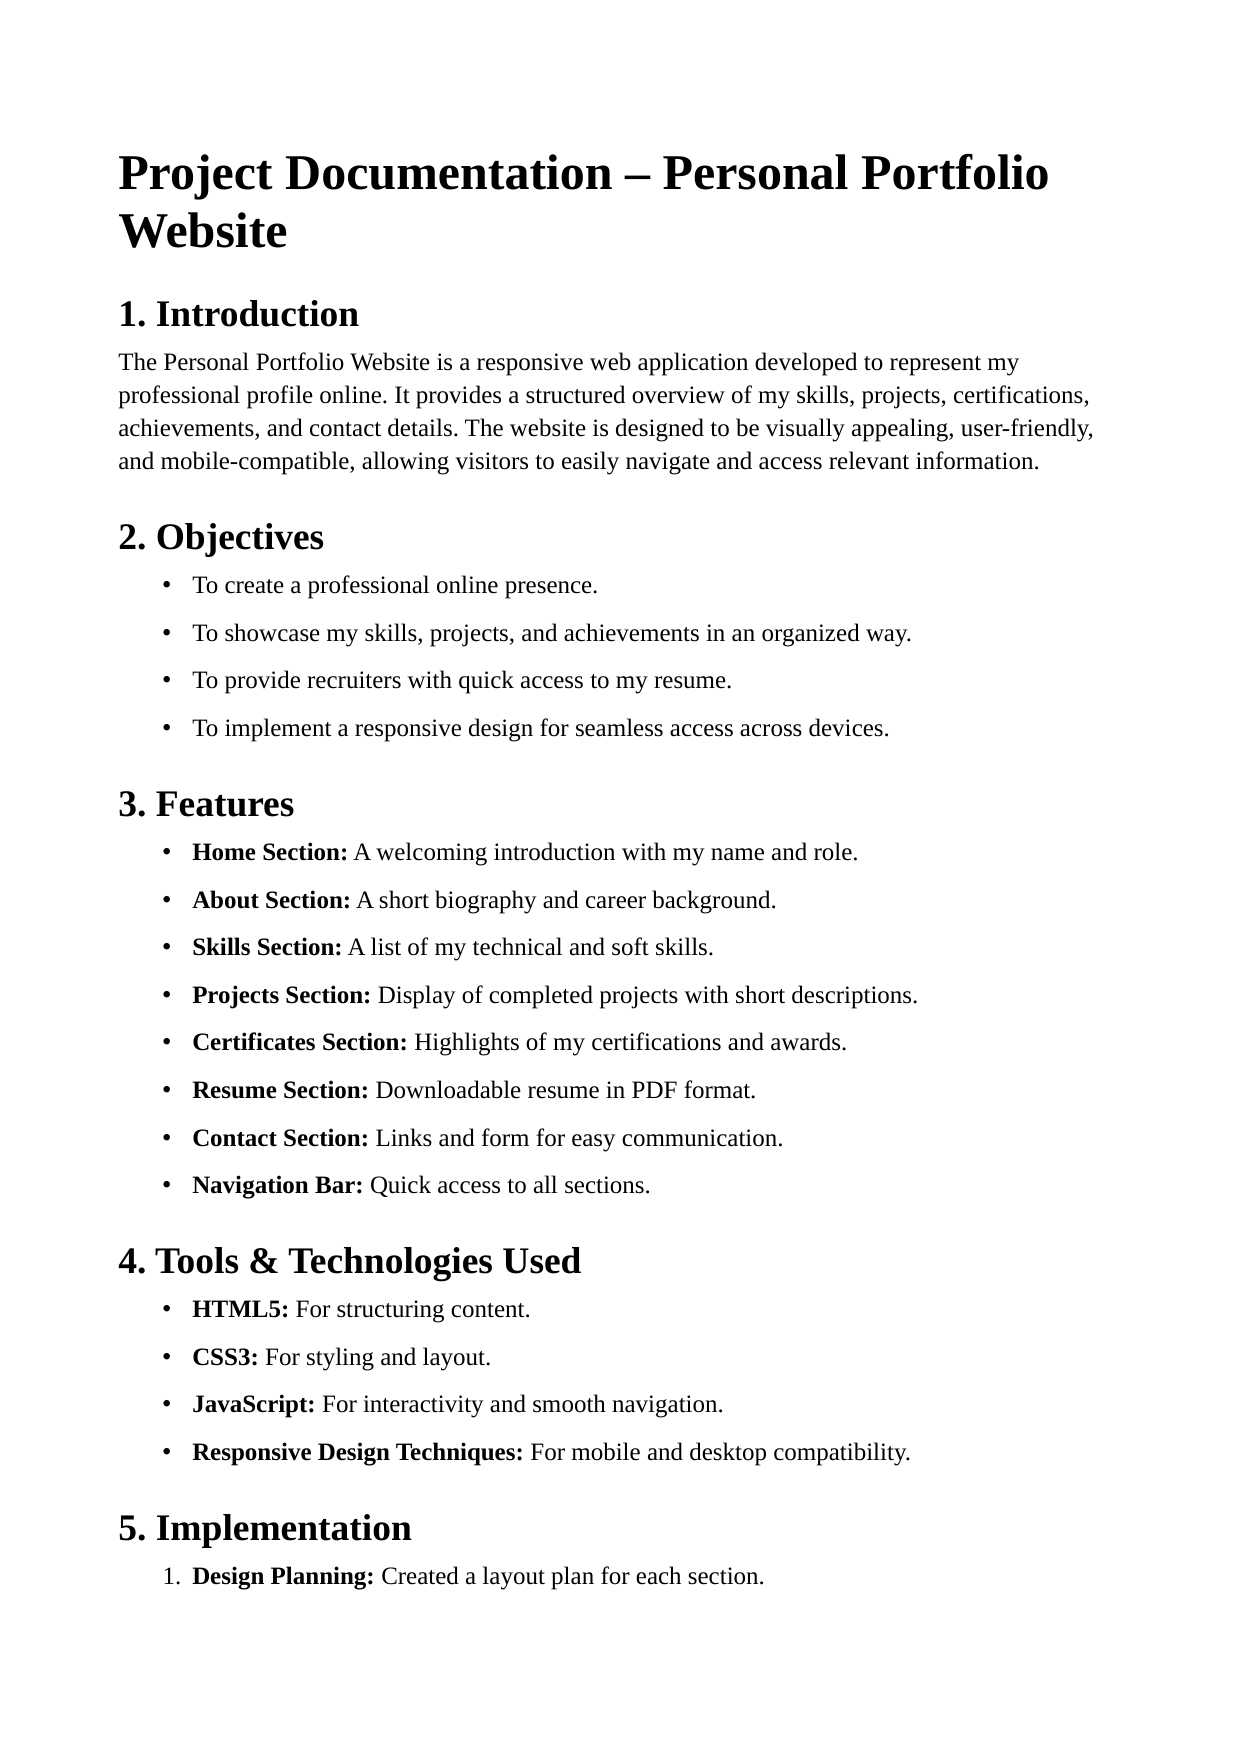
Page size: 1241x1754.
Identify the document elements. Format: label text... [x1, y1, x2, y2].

list Projects Section: Display of completed projects with short descriptions. [162, 980, 1122, 1009]
list Home Section: A welcoming introduction with my name and role. [162, 837, 1122, 866]
subtitle 5. Implementation [118, 1506, 1122, 1549]
list About Section: A short biography and career background. [162, 885, 1122, 913]
list Skills Section: A list of my technical and soft skills. [162, 932, 1122, 961]
list HTML5: For structuring content. [162, 1294, 1122, 1323]
subtitle 4. Tools & Technologies Used [118, 1239, 1122, 1282]
subtitle 3. Features [118, 781, 1122, 824]
list To implement a responsive design for seamless access across devices. [162, 713, 1122, 742]
text The Personal Portfolio Website is a responsive web application developed to represent my professional profile online. It provides a structured overview of my skills, projects, certifications, achievements, and contact details. The website is designed to be visually appealing, user-friendly, and mobile-compatible, allowing visitors to easily navigate and access relevant information. [118, 347, 1122, 475]
subtitle 2. Objectives [118, 514, 1122, 558]
list Certificates Section: Highlights of my certifications and awards. [162, 1027, 1122, 1056]
list To create a professional online presence. [162, 570, 1122, 599]
list To provide recruiters with quick access to my resume. [162, 665, 1122, 694]
list Contact Section: Links and form for easy communication. [162, 1123, 1122, 1151]
subtitle 1. Introduction [118, 291, 1122, 334]
subtitle Project Documentation – Personal Portfolio Website [118, 143, 1122, 258]
list Resume Section: Downloadable resume in PDF format. [162, 1075, 1122, 1104]
list To showcase my skills, projects, and achievements in an organized way. [162, 618, 1122, 647]
list Responsive Design Techniques: For mobile and desktop compatibility. [162, 1437, 1122, 1466]
list Navigation Bar: Quick access to all sections. [162, 1170, 1122, 1199]
list Design Planning: Created a layout plan for each section. [162, 1561, 1122, 1590]
list CSS3: For styling and layout. [162, 1342, 1122, 1371]
list JavaScript: For interactivity and smooth navigation. [162, 1389, 1122, 1418]
